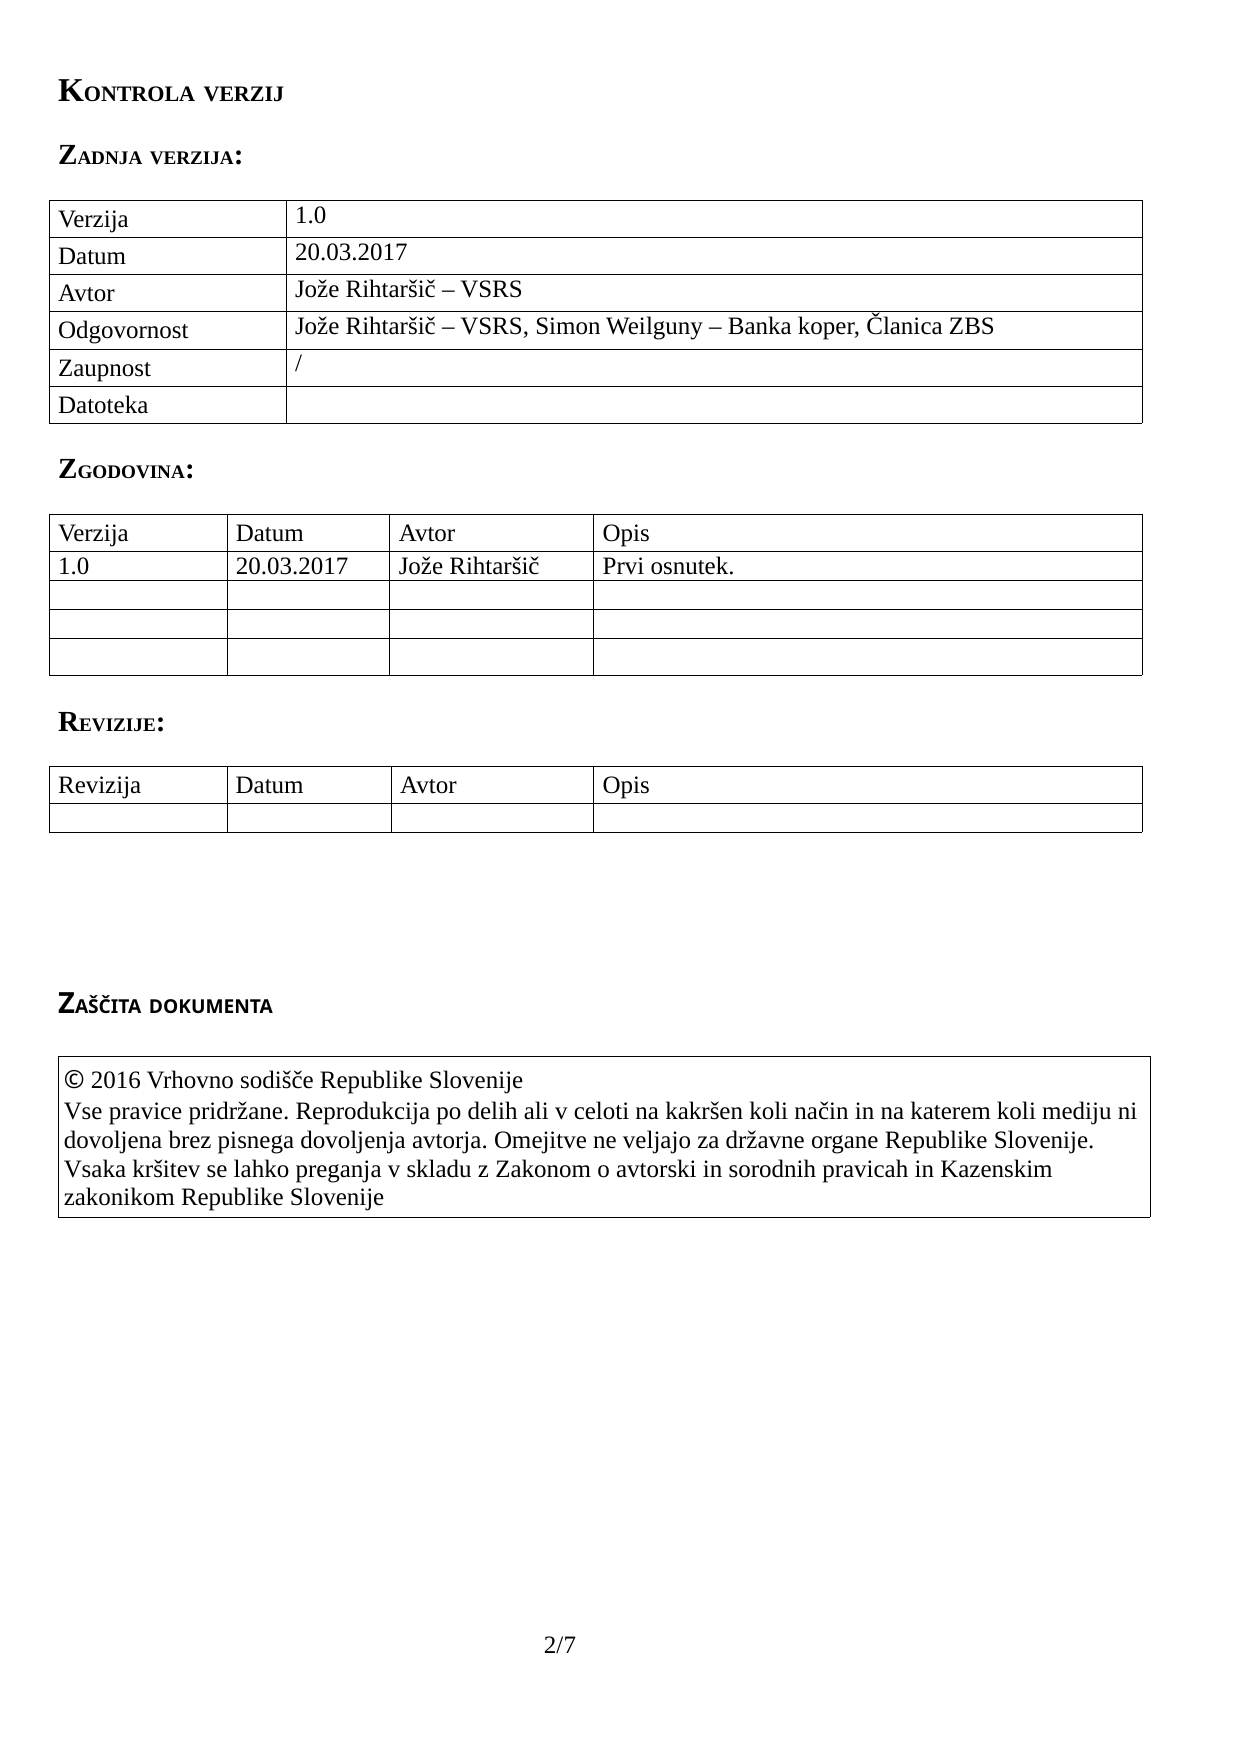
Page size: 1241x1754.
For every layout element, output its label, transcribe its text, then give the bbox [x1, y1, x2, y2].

table_cell [390, 610, 593, 638]
table_cell Datum [50, 238, 286, 274]
table_header 1.0 [287, 201, 1142, 237]
table_cell [594, 639, 1142, 675]
table_header Verzija [50, 515, 227, 551]
table_cell [50, 639, 227, 675]
text Zaščita dokumenta [58, 982, 1177, 1022]
table_cell [594, 804, 1142, 832]
table_cell / [287, 350, 1142, 386]
table_cell Avtor [50, 275, 286, 311]
text Zadnja verzija: [58, 137, 1177, 171]
table_header Avtor [392, 767, 593, 803]
table_header Datum [228, 515, 389, 551]
table_cell 1.0 [50, 552, 227, 580]
table_cell [594, 610, 1142, 638]
table_header Verzija [50, 201, 286, 237]
table_header Avtor [390, 515, 593, 551]
table_cell [50, 581, 227, 609]
table_cell [287, 387, 1142, 423]
table_header © 2016 Vrhovno sodišče Republike Slovenije Vse pravice pridržane. Reprodukcija po delih ali v celoti na kakršen koli način in na katerem koli mediju ni dovoljena brez pisnega dovoljenja avtorja. Omejitve ne veljajo za državne organe Republike Slovenije. Vsaka kršitev se lahko preganja v skladu z Zakonom o avtorski in sorodnih pravicah in Kazenskim zakonikom Republike Slovenije [59, 1057, 1150, 1217]
text Revizije: [58, 704, 1177, 737]
table_cell [50, 804, 227, 832]
table_cell [594, 581, 1142, 609]
table_cell [390, 581, 593, 609]
table_cell 20.03.2017 [228, 552, 389, 580]
table_cell [228, 639, 389, 675]
text Kontrola verzij [58, 70, 1177, 109]
table_cell Prvi osnutek. [594, 552, 1142, 580]
table_header Datum [228, 767, 391, 803]
table_cell Jože Rihtaršič [390, 552, 593, 580]
table_header Revizija [50, 767, 227, 803]
table_header Opis [594, 515, 1142, 551]
table_cell Zaupnost [50, 350, 286, 386]
table_cell Jože Rihtaršič – VSRS [287, 275, 1142, 311]
table_cell Odgovornost [50, 312, 286, 348]
table_cell Jože Rihtaršič – VSRS, Simon Weilguny – Banka koper, Članica ZBS [287, 312, 1142, 348]
table_header Opis [594, 767, 1142, 803]
table_cell [228, 804, 391, 832]
table_cell [392, 804, 593, 832]
table_cell [228, 610, 389, 638]
table_cell [228, 581, 389, 609]
table_cell 20.03.2017 [287, 238, 1142, 274]
table_cell [50, 610, 227, 638]
table_cell Datoteka [50, 387, 286, 423]
table_cell [390, 639, 593, 675]
text Zgodovina: [58, 452, 1177, 485]
